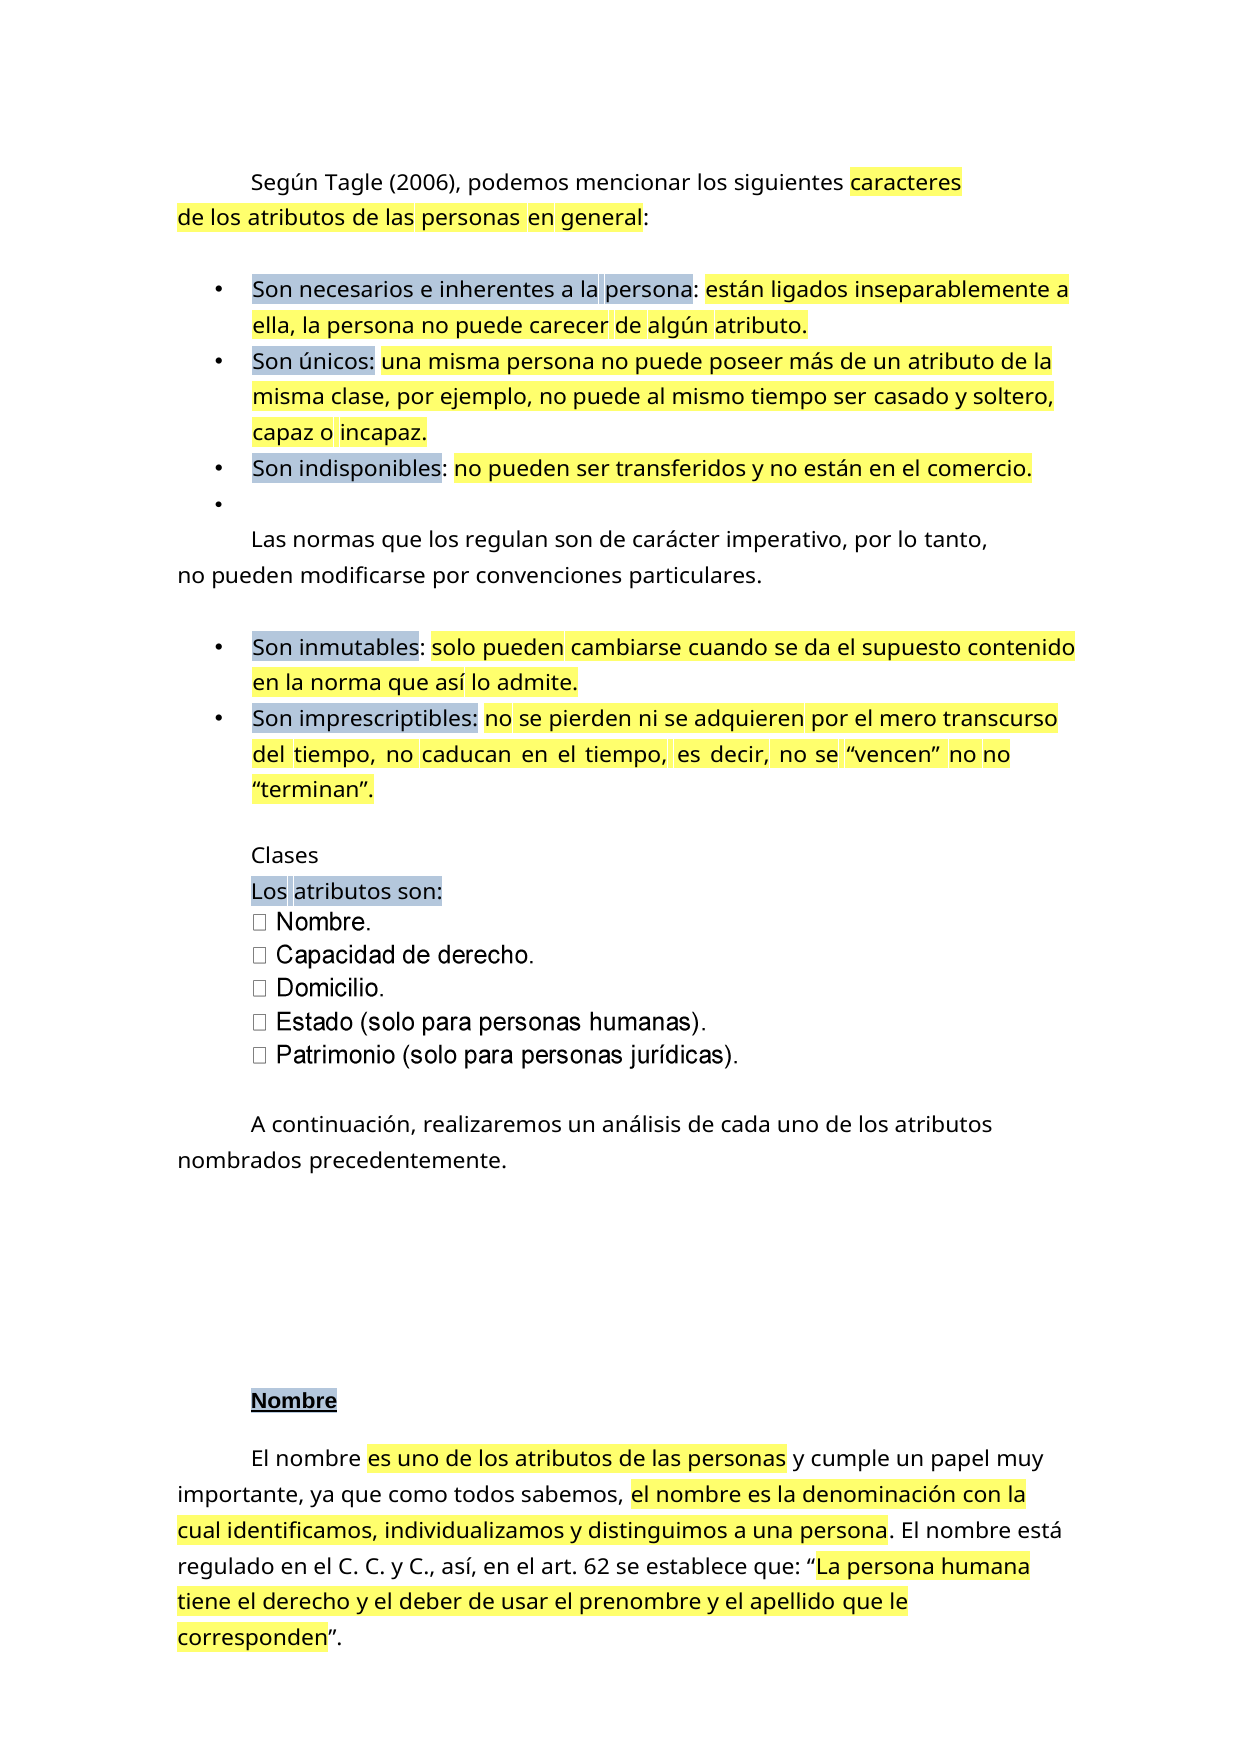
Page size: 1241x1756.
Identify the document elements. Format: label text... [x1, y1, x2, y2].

picture [250, 907, 386, 936]
picture [250, 940, 548, 969]
text Los atributos son: [251, 876, 1076, 906]
text A continuación, realizaremos un análisis de cada uno de los atributos nombrados precedentemente. [177, 1109, 1061, 1175]
list Son necesarios e inherentes a la persona: están ligados inseparablemente a ella, la persona no puede carecer de algún atributo. [214, 274, 1076, 339]
text Según Tagle (2006), podemos mencionar los siguientes caracteres de los atributos de las personas en general: [177, 167, 987, 232]
list Son indisponibles: no pueden ser transferidos y no están en el comercio. [214, 453, 1076, 483]
list Son únicos: una misma persona no puede poseer más de un atributo de la misma clase, por ejemplo, no puede al mismo tiempo ser casado y soltero, capaz o incapaz. [214, 346, 1076, 447]
list Son imprescriptibles: no se pierden ni se adquieren por el mero transcurso del tiempo, no caducan en el tiempo, es decir, no se “vencen” no no “terminan”. [214, 703, 1076, 804]
picture [250, 1007, 720, 1036]
text Las normas que los regulan son de carácter imperativo, por lo tanto, no pueden modificarse por convenciones particulares. [177, 524, 988, 590]
picture [250, 1040, 751, 1069]
text Clases [251, 841, 1076, 870]
text El nombre es uno de los atributos de las personas y cumple un papel muy importante, ya que como todos sabemos, el nombre es la denominación con la cual identificamos, individualizamos y distinguimos a una persona. El nombre está regulado en el C. C. y C., así, en el art. 62 se establece que: “La persona humana tiene el derecho y el deber de usar el prenombre y el apellido que le corresponden”. [177, 1443, 1063, 1652]
list Son inmutables: solo pueden cambiarse cuando se da el supuesto contenido en la norma que así lo admite. [214, 631, 1076, 697]
subtitle Nombre [251, 1388, 1076, 1413]
picture [250, 973, 397, 1002]
